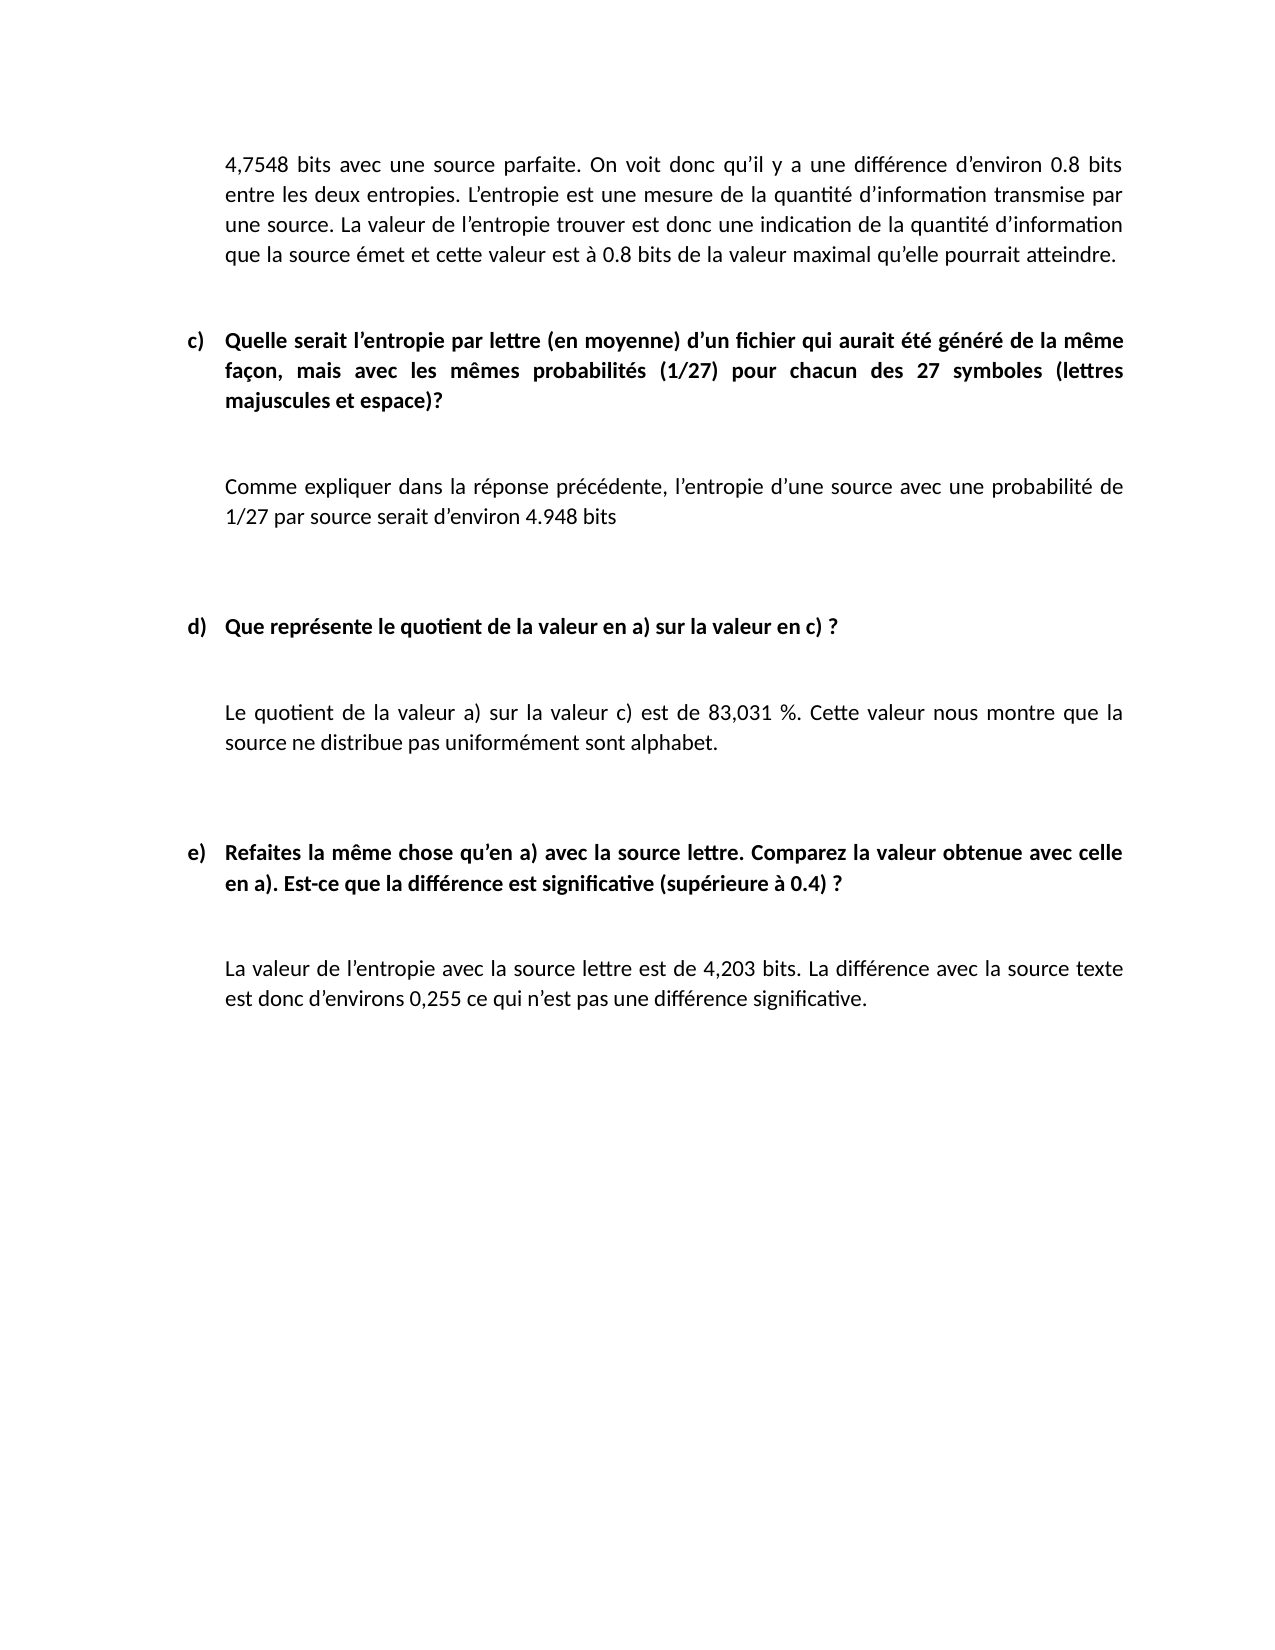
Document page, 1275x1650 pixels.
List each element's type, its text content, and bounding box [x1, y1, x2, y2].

list Comme expliquer dans la réponse précédente, l’entropie d’une source avec une probabilité de 1/27 par source serait d’environ 4.948 bits [225, 442, 1125, 530]
list Quelle serait l’entropie par lettre (en moyenne) d’un fichier qui aurait été généré de la même façon, mais avec les mêmes probabilités (1/27) pour chacun des 27 symboles (lettres majuscules et espace)? [187, 326, 1125, 414]
list Refaites la même chose qu’en a) avec la source lettre. Comparez la valeur obtenue avec celle en a). Est-ce que la différence est significative (supérieure à 0.4) ? [187, 838, 1125, 897]
list Le quotient de la valeur a) sur la valeur c) est de 83,031 %. Cette valeur nous montre que la source ne distribue pas uniformément sont alphabet. [225, 668, 1125, 756]
list Que représente le quotient de la valeur en a) sur la valeur en c) ? [187, 612, 1125, 641]
list 4,7548 bits avec une source parfaite. On voit donc qu’il y a une différence d’environ 0.8 bits entre les deux entropies. L’entropie est une mesure de la quantité d’information transmise par une source. La valeur de l’entropie trouver est donc une indication de la quantité d’information que la source émet et cette valeur est à 0.8 bits de la valeur maximal qu’elle pourrait atteindre. [225, 150, 1125, 299]
list La valeur de l’entropie avec la source lettre est de 4,203 bits. La différence avec la source texte est donc d’environs 0,255 ce qui n’est pas une différence significative. [225, 924, 1125, 1012]
